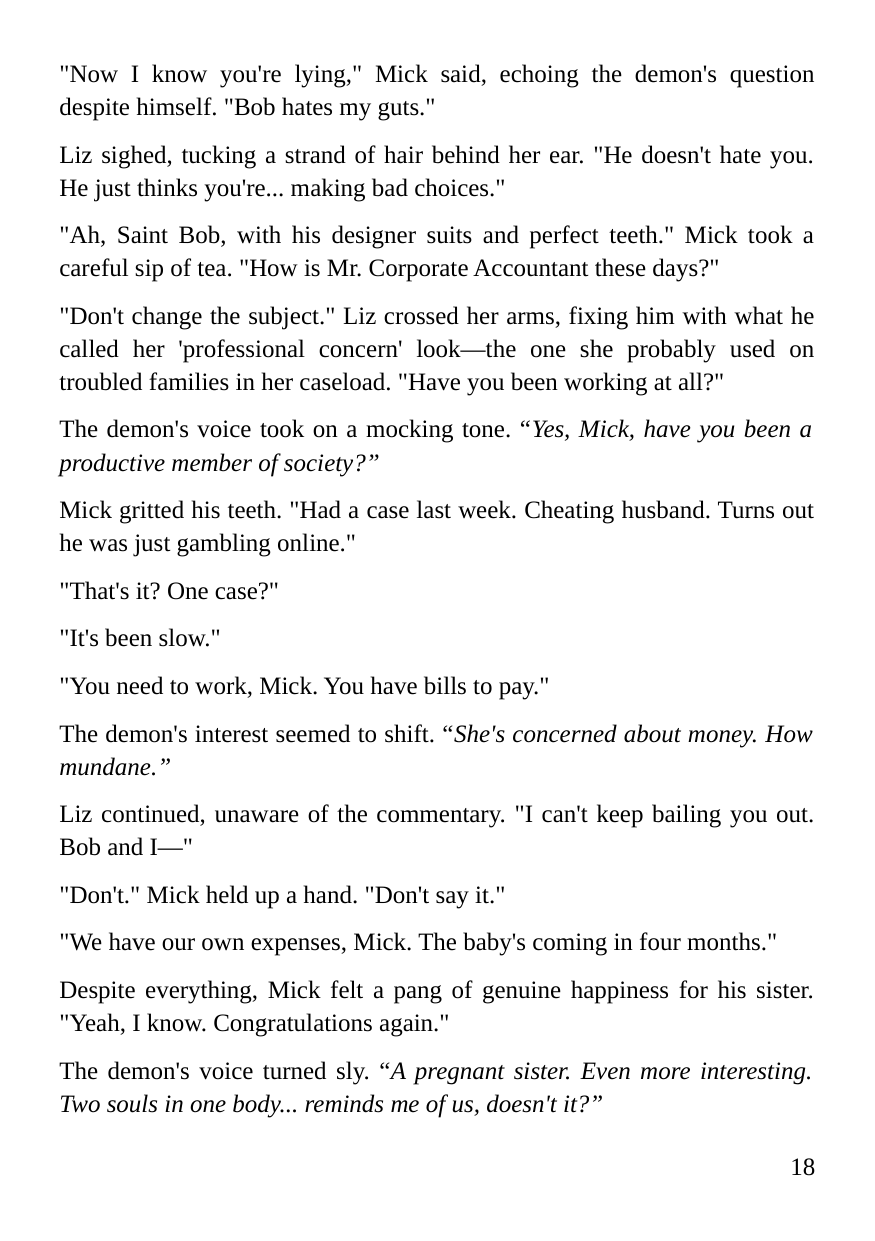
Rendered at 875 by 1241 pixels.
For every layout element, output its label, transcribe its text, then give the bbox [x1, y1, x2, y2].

text "Don't change the subject." Liz crossed her arms, fixing him with what he called her 'professional concern' look—the one she probably used on troubled families in her caseload. "Have you been working at all?" [59, 301, 815, 396]
text "That's it? One case?" [59, 576, 815, 604]
text "You need to work, Mick. You have bills to pay." [59, 671, 815, 700]
text "Don't." Mick held up a hand. "Don't say it." [59, 880, 815, 909]
text The demon's interest seemed to shift. “She's concerned about money. How mundane.” [59, 719, 815, 780]
text Mick gritted his teeth. "Had a case last week. Cheating husband. Turns out he was just gambling online." [59, 495, 815, 557]
text "Ah, Saint Bob, with his designer suits and perfect teeth." Mick took a careful sip of tea. "How is Mr. Corporate Accountant these days?" [59, 220, 815, 282]
text "We have our own expenses, Mick. The baby's coming in four months." [59, 927, 815, 956]
text The demon's voice took on a mocking tone. “Yes, Mick, have you been a productive member of society?” [59, 414, 815, 476]
text Liz continued, unaware of the commentary. "I can't keep bailing you out. Bob and I—" [59, 799, 815, 861]
text The demon's voice turned sly. “A pregnant sister. Even more interesting. Two souls in one body... reminds me of us, doesn't it?” [59, 1056, 815, 1117]
text Liz sighed, tucking a strand of hair behind her ear. "He doesn't hate you. He just thinks you're... making bad choices." [59, 140, 815, 201]
text "Now I know you're lying," Mick said, echoing the demon's question despite himself. "Bob hates my guts." [59, 59, 815, 121]
text "It's been slow." [59, 623, 815, 652]
text Despite everything, Mick felt a pang of genuine happiness for his sister. "Yeah, I know. Congratulations again." [59, 975, 815, 1037]
